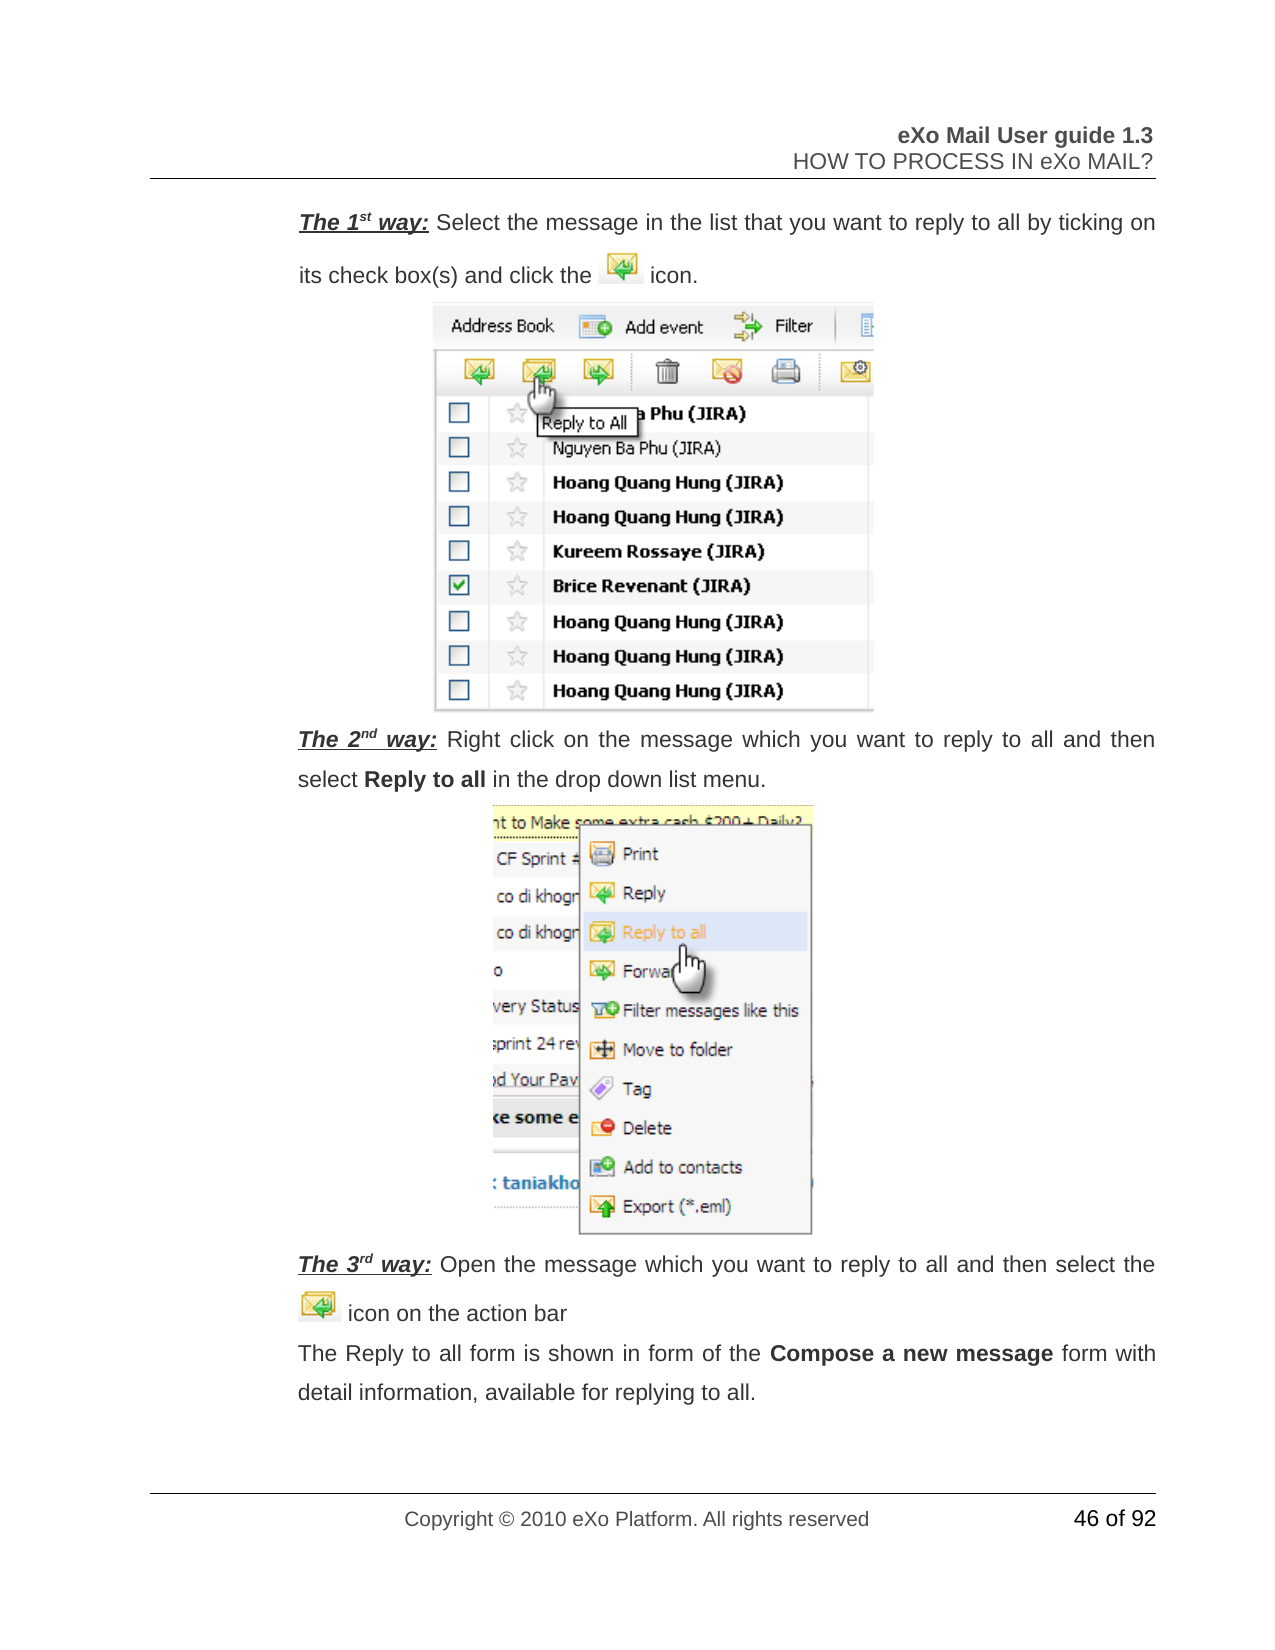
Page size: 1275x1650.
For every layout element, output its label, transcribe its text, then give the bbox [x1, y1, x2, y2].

picture [432, 302, 874, 713]
text The 3rd way: Open the message which you want to reply to all and then select the icon on the action bar [298, 805, 1156, 1327]
picture [297, 1290, 342, 1322]
text The Reply to all form is shown in form of the Compose a new message form with detail information, available for replying to all. [298, 1340, 1156, 1406]
list The 1st way: Select the message in the list that you want to reply to all by ticking on its check box(s) and click the icon. [261, 208, 1156, 289]
text The 2nd way: Right click on the message which you want to reply to all and then select Reply to all in the drop down list menu. [298, 302, 1156, 792]
picture [598, 248, 644, 284]
picture [493, 805, 814, 1238]
